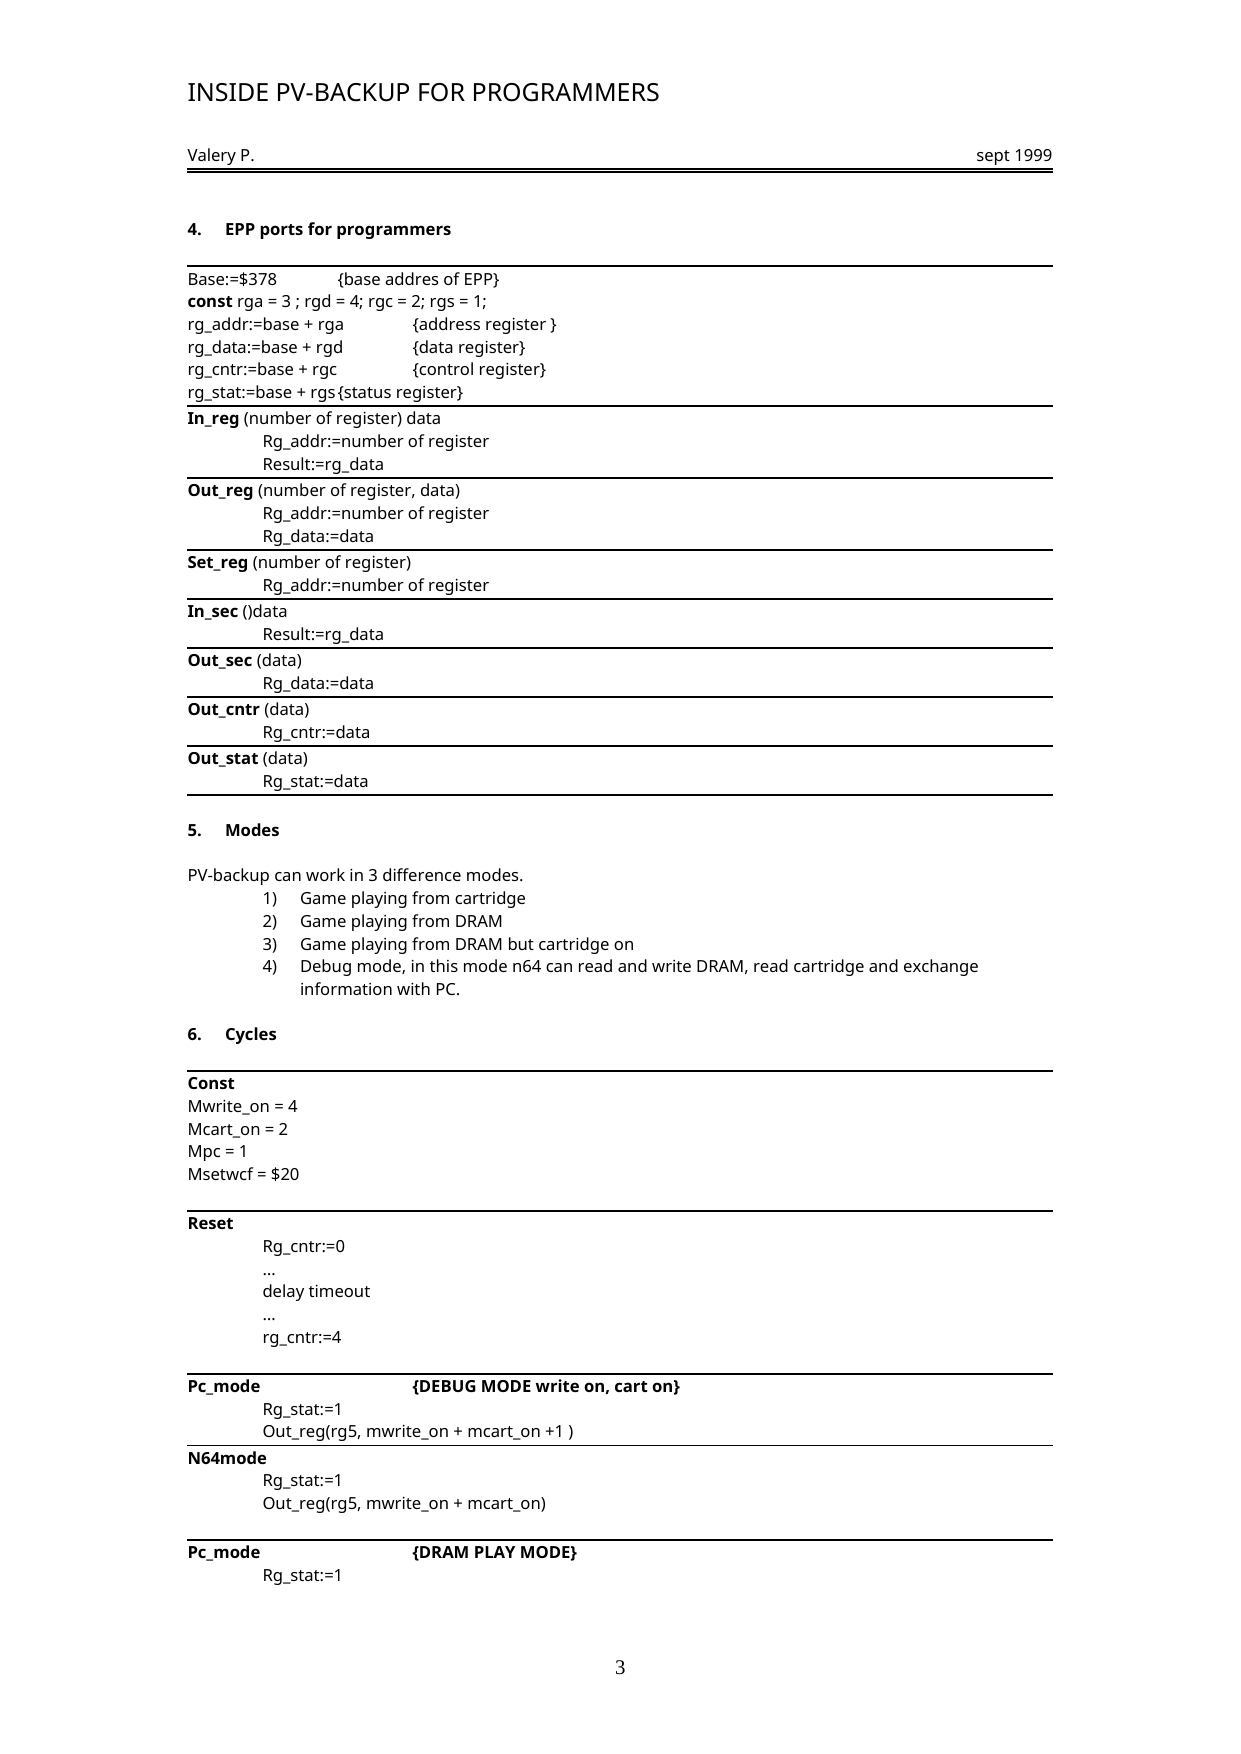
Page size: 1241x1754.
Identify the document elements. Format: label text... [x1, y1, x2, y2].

text PV-backup can work in 3 difference modes. [187, 864, 1053, 887]
subtitle Out_sec (data) [187, 649, 1053, 671]
text Rg_stat:=1 [187, 1563, 1053, 1586]
text … [187, 1257, 1053, 1280]
list Modes [187, 818, 1053, 841]
text Result:=rg_data [187, 622, 1053, 647]
subtitle Pc_mode {DRAM PLAY MODE} [187, 1541, 1053, 1563]
text Mpc = 1 [187, 1140, 1053, 1163]
subtitle Out_reg (number of register, data) [187, 479, 1053, 501]
subtitle Reset [187, 1212, 1053, 1234]
text Result:=rg_data [187, 452, 1053, 477]
text Rg_addr:=number of register [187, 430, 1053, 452]
list EPP ports for programmers [187, 218, 1053, 241]
text Out_reg(rg5, mwrite_on + mcart_on +1 ) [187, 1420, 1053, 1445]
subtitle Pc_mode {DEBUG MODE write on, cart on} [187, 1375, 1053, 1397]
text Out_cntr (data) [187, 698, 1053, 720]
text Out_reg(rg5, mwrite_on + mcart_on) [187, 1492, 1053, 1514]
text rg_cntr:=4 [187, 1325, 1053, 1348]
text delay timeout [187, 1280, 1053, 1303]
text Out_stat (data) [187, 747, 1053, 769]
text Base:=$378 {base addres of EPP} [187, 267, 1053, 290]
list Game playing from DRAM [262, 909, 1053, 932]
list Cycles [187, 1023, 1053, 1046]
list Game playing from DRAM but cartridge on [262, 932, 1053, 955]
text Mcart_on = 2 [187, 1117, 1053, 1140]
subtitle N64mode [187, 1446, 1053, 1469]
text rg_data:=base + rgd {data register} [187, 335, 1053, 358]
text Rg_data:=data [187, 671, 1053, 696]
text Rg_data:=data [187, 524, 1053, 549]
list Debug mode, in this mode n64 can read and write DRAM, read cartridge and exchange information with PC. [262, 955, 1053, 1000]
text rg_addr:=base + rga {address register } [187, 312, 1053, 335]
subtitle Const [187, 1072, 1053, 1095]
text Rg_stat:=1 [187, 1469, 1053, 1492]
subtitle Set_reg (number of register) [187, 551, 1053, 573]
text Msetwcf = $20 [187, 1163, 1053, 1186]
text Mwrite_on = 4 [187, 1095, 1053, 1117]
list Game playing from cartridge [262, 887, 1053, 909]
text Rg_addr:=number of register [187, 573, 1053, 598]
text rg_stat:=base + rgs {status register} [187, 381, 1053, 405]
text … [187, 1303, 1053, 1325]
text Rg_cntr:=0 [187, 1234, 1053, 1257]
text rg_cntr:=base + rgc {control register} [187, 358, 1053, 381]
text Rg_addr:=number of register [187, 501, 1053, 524]
text Rg_cntr:=data [187, 720, 1053, 745]
text const rga = 3 ; rgd = 4; rgc = 2; rgs = 1; [187, 290, 1053, 312]
text Rg_stat:=1 [187, 1397, 1053, 1420]
subtitle In_reg (number of register) data [187, 407, 1053, 430]
subtitle In_sec ()data [187, 600, 1053, 622]
text Rg_stat:=data [187, 769, 1053, 794]
